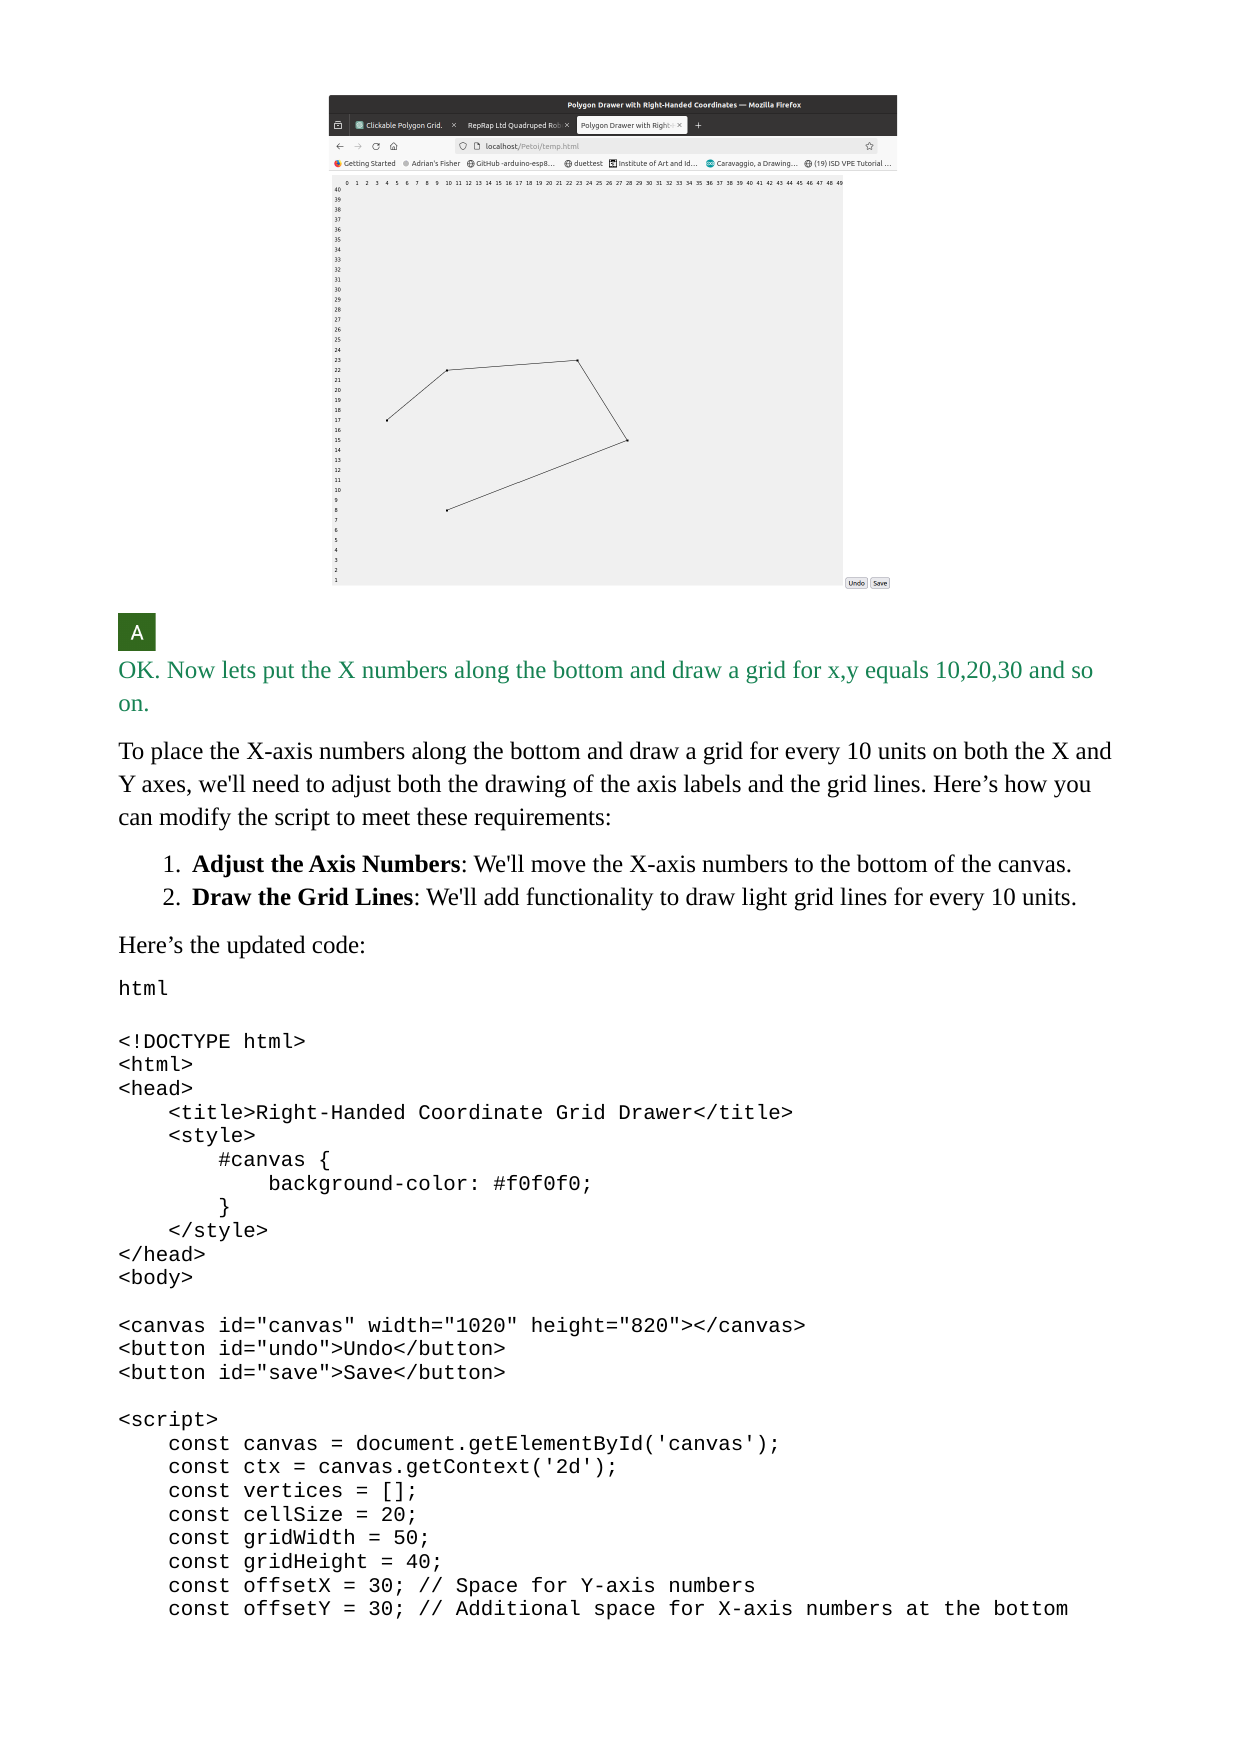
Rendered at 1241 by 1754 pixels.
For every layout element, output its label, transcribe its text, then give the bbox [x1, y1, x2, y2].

text const canvas = document.getElementById('canvas'); [118, 1433, 1122, 1456]
picture [118, 613, 156, 651]
text const offsetX = 30; // Space for Y-axis numbers [118, 1575, 1122, 1598]
text </head> [118, 1244, 1122, 1267]
text html [118, 978, 1122, 1001]
list Draw the Grid Lines: We'll add functionality to draw light grid lines for every 10 units. [162, 882, 1122, 911]
text <!DOCTYPE html> [118, 1031, 1122, 1054]
text OK. Now lets put the X numbers along the bottom and draw a grid for x,y equals 10,20,30 and so on. [118, 655, 1122, 717]
text } [118, 1196, 1122, 1220]
text <title>Right-Handed Coordinate Grid Drawer</title> [118, 1102, 1122, 1125]
text Here’s the updated code: [118, 930, 1122, 959]
text const gridWidth = 50; [118, 1527, 1122, 1551]
text <script> [118, 1409, 1122, 1433]
text <body> [118, 1267, 1122, 1291]
text background-color: #f0f0f0; [118, 1173, 1122, 1196]
text <button id="undo">Undo</button> [118, 1338, 1122, 1362]
picture [328, 95, 898, 596]
text #canvas { [118, 1149, 1122, 1173]
text const offsetY = 30; // Additional space for X-axis numbers at the bottom [118, 1598, 1122, 1622]
text const cellSize = 20; [118, 1504, 1122, 1527]
text <html> [118, 1054, 1122, 1078]
text const vertices = []; [118, 1480, 1122, 1504]
text <head> [118, 1078, 1122, 1102]
text <canvas id="canvas" width="1020" height="820"></canvas> [118, 1314, 1122, 1338]
text <style> [118, 1125, 1122, 1149]
text const gridHeight = 40; [118, 1551, 1122, 1575]
text To place the X-axis numbers along the bottom and draw a grid for every 10 units on both the X and Y axes, we'll need to adjust both the drawing of the axis labels and the grid lines. Here’s how you can modify the script to meet these requirements: [118, 736, 1122, 831]
text </style> [118, 1220, 1122, 1244]
text const ctx = canvas.getContext('2d'); [118, 1456, 1122, 1480]
text <button id="save">Save</button> [118, 1362, 1122, 1386]
list Adjust the Axis Numbers: We'll move the X-axis numbers to the bottom of the canvas. [162, 849, 1122, 878]
